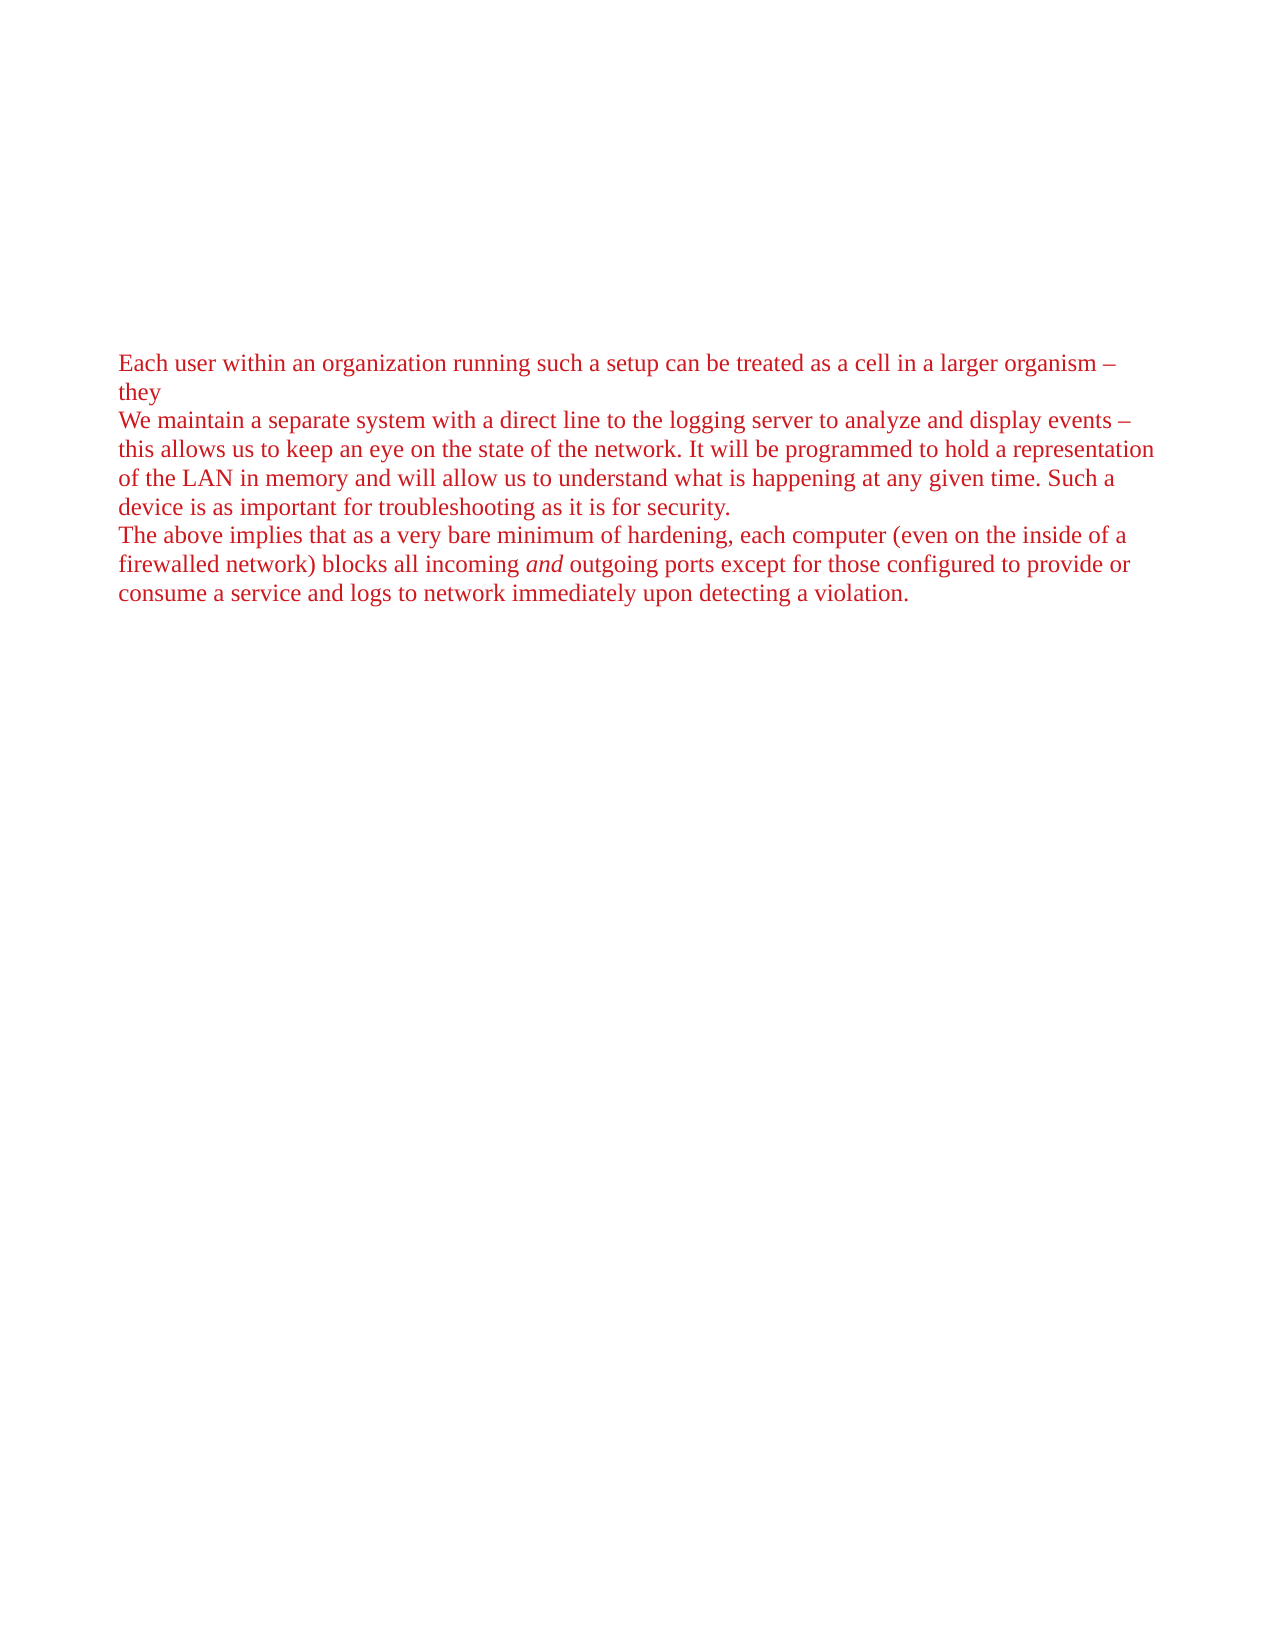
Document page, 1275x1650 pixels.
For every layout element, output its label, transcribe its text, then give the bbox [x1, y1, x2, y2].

text Each user within an organization running such a setup can be treated as a cell in a larger organism – they [118, 348, 1157, 406]
text We maintain a separate system with a direct line to the logging server to analyze and display events – this allows us to keep an eye on the state of the network. It will be programmed to hold a representation of the LAN in memory and will allow us to understand what is happening at any given time. Such a device is as important for troubleshooting as it is for security. [118, 406, 1157, 521]
text The above implies that as a very bare minimum of hardening, each computer (even on the inside of a firewalled network) blocks all incoming and outgoing ports except for those configured to provide or consume a service and logs to network immediately upon detecting a violation. [118, 521, 1157, 607]
